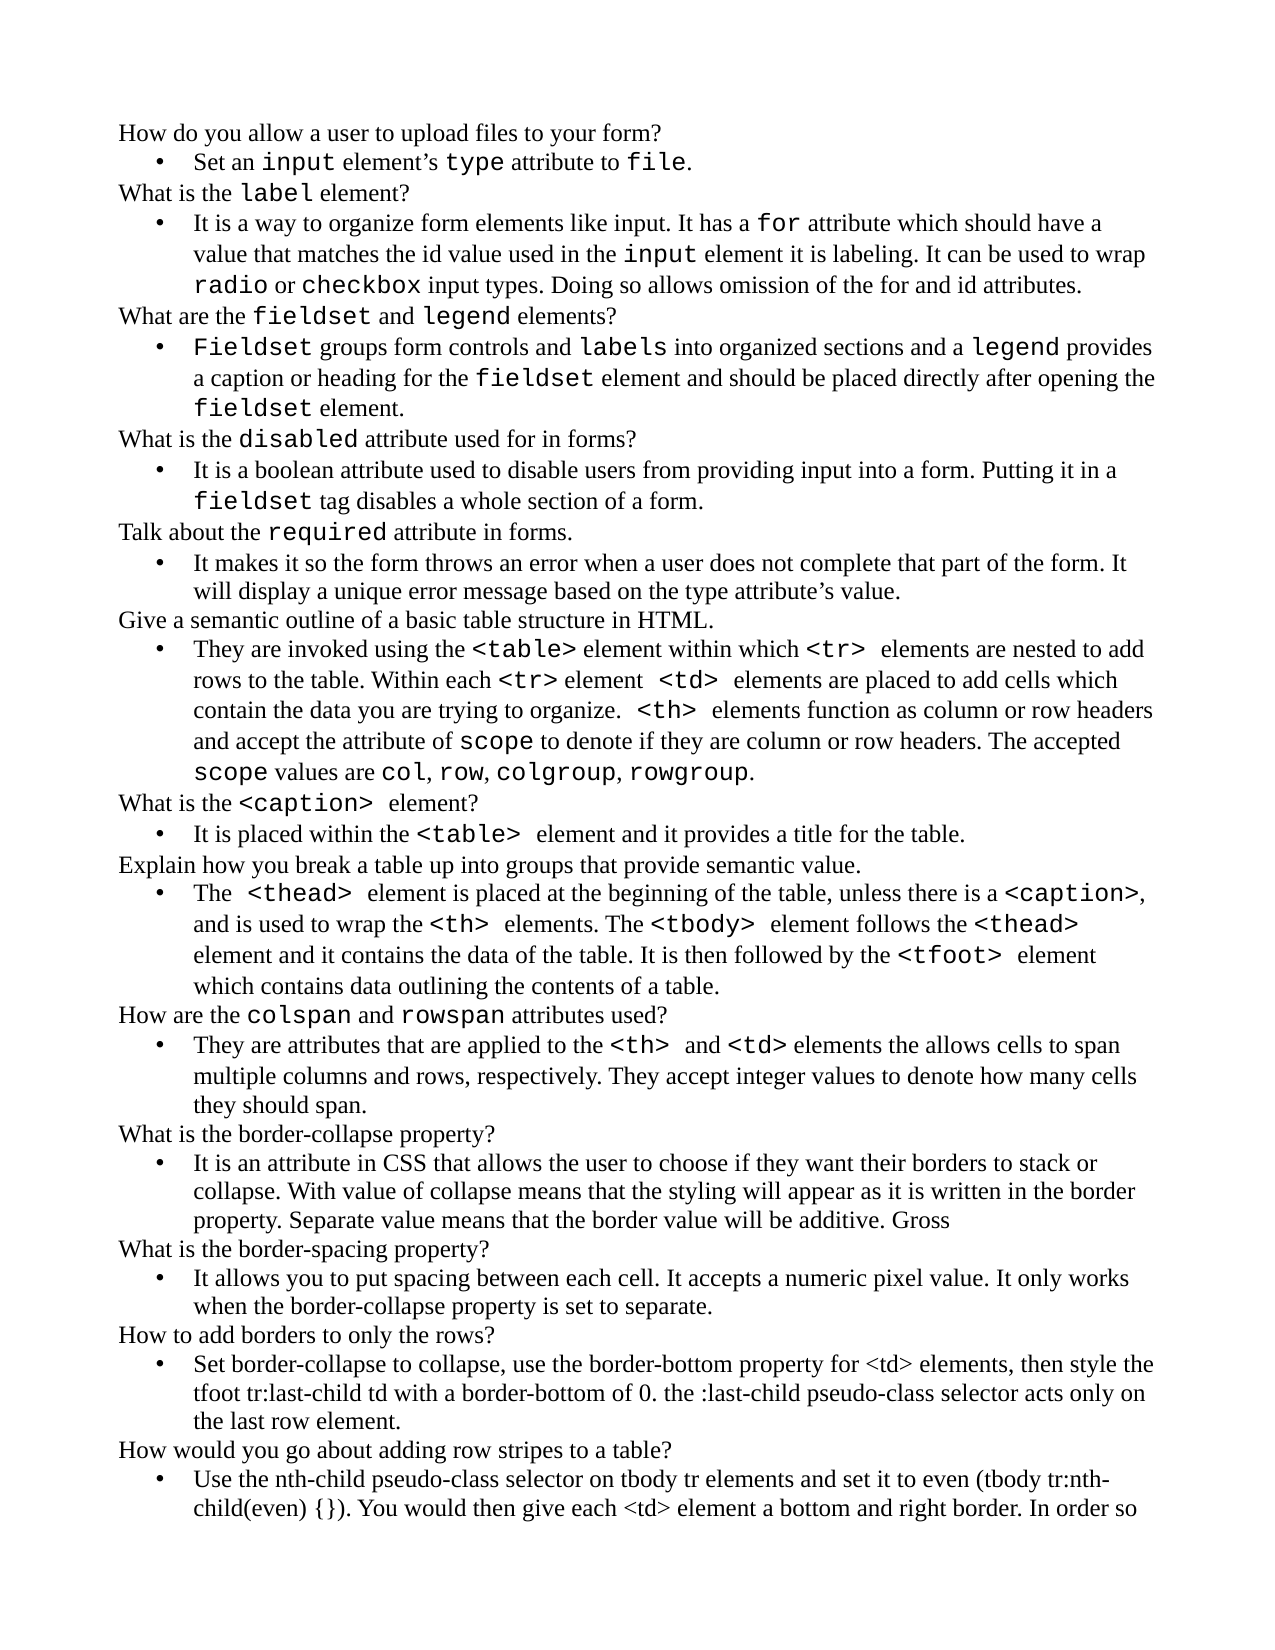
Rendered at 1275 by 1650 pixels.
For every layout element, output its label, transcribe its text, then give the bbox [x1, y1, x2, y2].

list The <thead> element is placed at the beginning of the table, unless there is a <caption>, and is used to wrap the <th> elements. The <tbody> element follows the <thead> element and it contains the data of the table. It is then followed by the <tfoot> element which contains data outlining the contents of a table. [156, 878, 1157, 1000]
text How would you go about adding row stripes to a table? [118, 1435, 1157, 1464]
text Explain how you break a table up into groups that provide semantic value. [118, 850, 1157, 878]
list They are attributes that are applied to the <th> and <td> elements the allows cells to span multiple columns and rows, respectively. They accept integer values to denote how many cells they should span. [156, 1031, 1157, 1119]
text What are the fieldset and legend elements? [118, 301, 1157, 332]
text How do you allow a user to upload files to your form? [118, 118, 1157, 147]
list It is placed within the <table> element and it provides a title for the table. [156, 819, 1157, 850]
list It allows you to put spacing between each cell. It accepts a numeric pixel value. It only works when the border-collapse property is set to separate. [156, 1263, 1157, 1320]
text How to add borders to only the rows? [118, 1320, 1157, 1349]
list Set an input element’s type attribute to file. [156, 147, 1157, 178]
text What is the <caption> element? [118, 788, 1157, 819]
list They are invoked using the <table> element within which <tr> elements are nested to add rows to the table. Within each <tr> element <td> elements are placed to add cells which contain the data you are trying to organize. <th> elements function as column or row headers and accept the attribute of scope to denote if they are column or row headers. The accepted scope values are col, row, colgroup, rowgroup. [156, 634, 1157, 788]
text Talk about the required attribute in forms. [118, 517, 1157, 548]
list Set border-collapse to collapse, use the border-bottom property for <td> elements, then style the tfoot tr:last-child td with a border-bottom of 0. the :last-child pseudo-class selector acts only on the last row element. [156, 1349, 1157, 1435]
list It is a way to organize form elements like input. It has a for attribute which should have a value that matches the id value used in the input element it is labeling. It can be used to wrap radio or checkbox input types. Doing so allows omission of the for and id attributes. [156, 208, 1157, 301]
text What is the border-spacing property? [118, 1234, 1157, 1263]
list Use the nth-child pseudo-class selector on tbody tr elements and set it to even (tbody tr:nth-child(even) {}). You would then give each <td> element a bottom and right border. In order so [156, 1464, 1157, 1521]
text Give a semantic outline of a basic table structure in HTML. [118, 605, 1157, 634]
text What is the border-collapse property? [118, 1119, 1157, 1148]
list It is an attribute in CSS that allows the user to choose if they want their borders to stack or collapse. With value of collapse means that the styling will appear as it is written in the border property. Separate value means that the border value will be additive. Gross [156, 1148, 1157, 1234]
text What is the label element? [118, 178, 1157, 208]
list It makes it so the form throws an error when a user does not complete that part of the form. It will display a unique error message based on the type attribute’s value. [156, 548, 1157, 605]
text What is the disabled attribute used for in forms? [118, 424, 1157, 455]
text How are the colspan and rowspan attributes used? [118, 1000, 1157, 1031]
list Fieldset groups form controls and labels into organized sections and a legend provides a caption or heading for the fieldset element and should be placed directly after opening the fieldset element. [156, 332, 1157, 424]
list It is a boolean attribute used to disable users from providing input into a form. Putting it in a fieldset tag disables a whole section of a form. [156, 455, 1157, 517]
